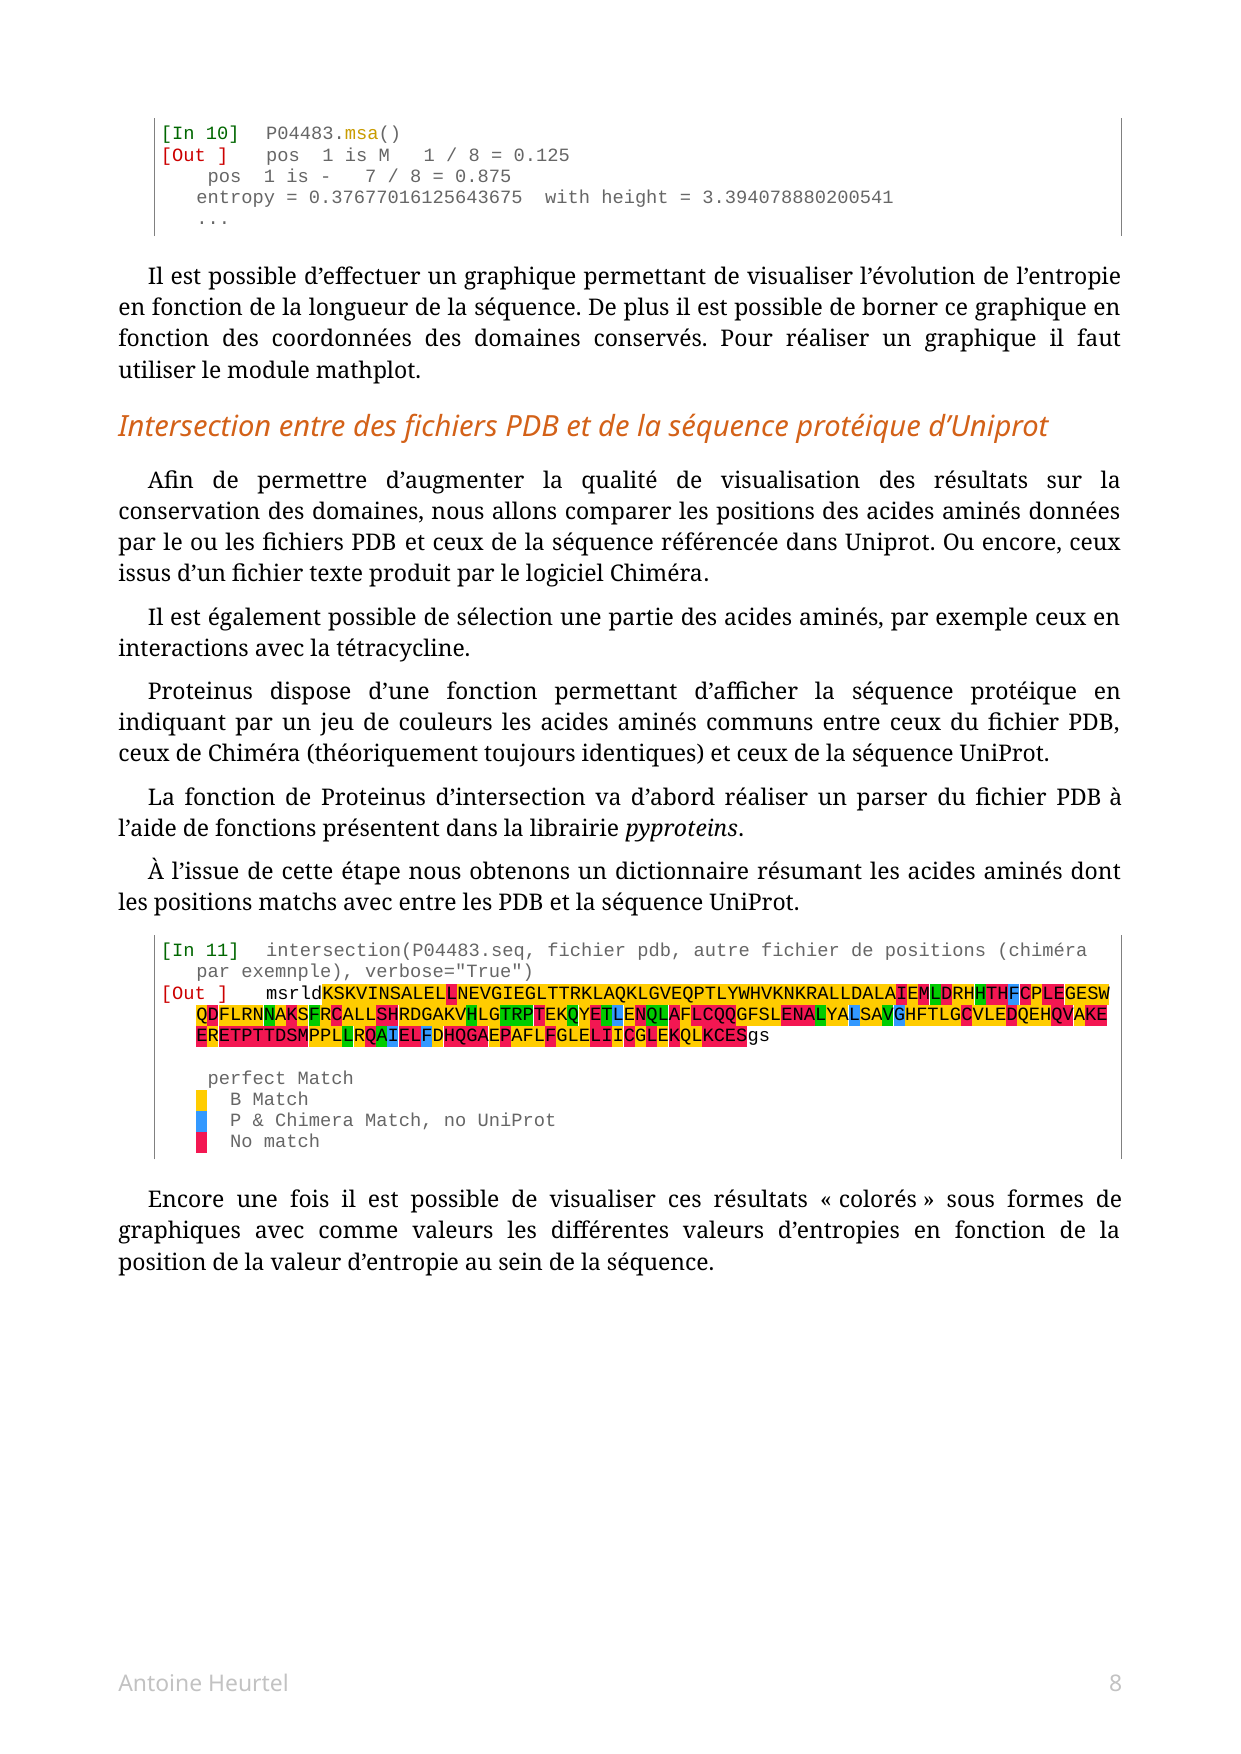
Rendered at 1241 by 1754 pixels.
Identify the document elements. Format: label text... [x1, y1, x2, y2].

text Il est également possible de sélection une partie des acides aminés, par exemple ceux en interactions avec la tétracycline. [118, 600, 1122, 663]
list P04483.msa() [155, 118, 1121, 145]
text Proteinus dispose d’une fonction permettant d’afficher la séquence protéique en indiquant par un jeu de couleurs les acides aminés communs entre ceux du fichier PDB, ceux de Chiméra (théoriquement toujours identiques) et ceux de la séquence UniProt. [118, 675, 1122, 768]
list msrldKSKVINSALELLNEVGIEGLTTRKLAQKLGVEQPTLYWHVKNKRALLDALAIEMLDRHHTHFCPLEGESWQDFLRNNAKSFRCALLSHRDGAKVHLGTRPTEKQYETLENQLAFLCQQGFSLENALYALSAVGHFTLGCVLEDQEHQVAKEERETPTTDSMPPLLRQAIELFDHQGAEPAFLFGLELIICGLEKQLKCESgs perfect Match B Match P & Chimera Match, no UniProt No match [155, 983, 1121, 1159]
text Encore une fois il est possible de visualiser ces résultats « colorés » sous formes de graphiques avec comme valeurs les différentes valeurs d’entropies en fonction de la position de la valeur d’entropie au sein de la séquence. [118, 1183, 1122, 1277]
text La fonction de Proteinus d’intersection va d’abord réaliser un parser du fichier PDB à l’aide de fonctions présentent dans la librairie pyproteins. [118, 780, 1122, 843]
text Il est possible d’effectuer un graphique permettant de visualiser l’évolution de l’entropie en fonction de la longueur de la séquence. De plus il est possible de borner ce graphique en fonction des coordonnées des domaines conservés. Pour réaliser un graphique il faut utiliser le module mathplot. [118, 260, 1122, 385]
list pos 1 is M 1 / 8 = 0.125 pos 1 is - 7 / 8 = 0.875 entropy = 0.37677016125643675 with height = 3.394078880200541 ... [155, 145, 1121, 236]
list intersection(P04483.seq, fichier pdb, autre fichier de positions (chiméra par exemnple), verbose="True") [155, 935, 1121, 983]
subtitle Intersection entre des fichiers PDB et de la séquence protéique d’Uniprot [118, 405, 1122, 445]
text Afin de permettre d’augmenter la qualité de visualisation des résultats sur la conservation des domaines, nous allons comparer les positions des acides aminés données par le ou les fichiers PDB et ceux de la séquence référencée dans Uniprot. Ou encore, ceux issus d’un fichier texte produit par le logiciel Chiméra. [118, 463, 1122, 588]
text À l’issue de cette étape nous obtenons un dictionnaire résumant les acides aminés dont les positions matchs avec entre les PDB et la séquence UniProt. [118, 855, 1122, 917]
